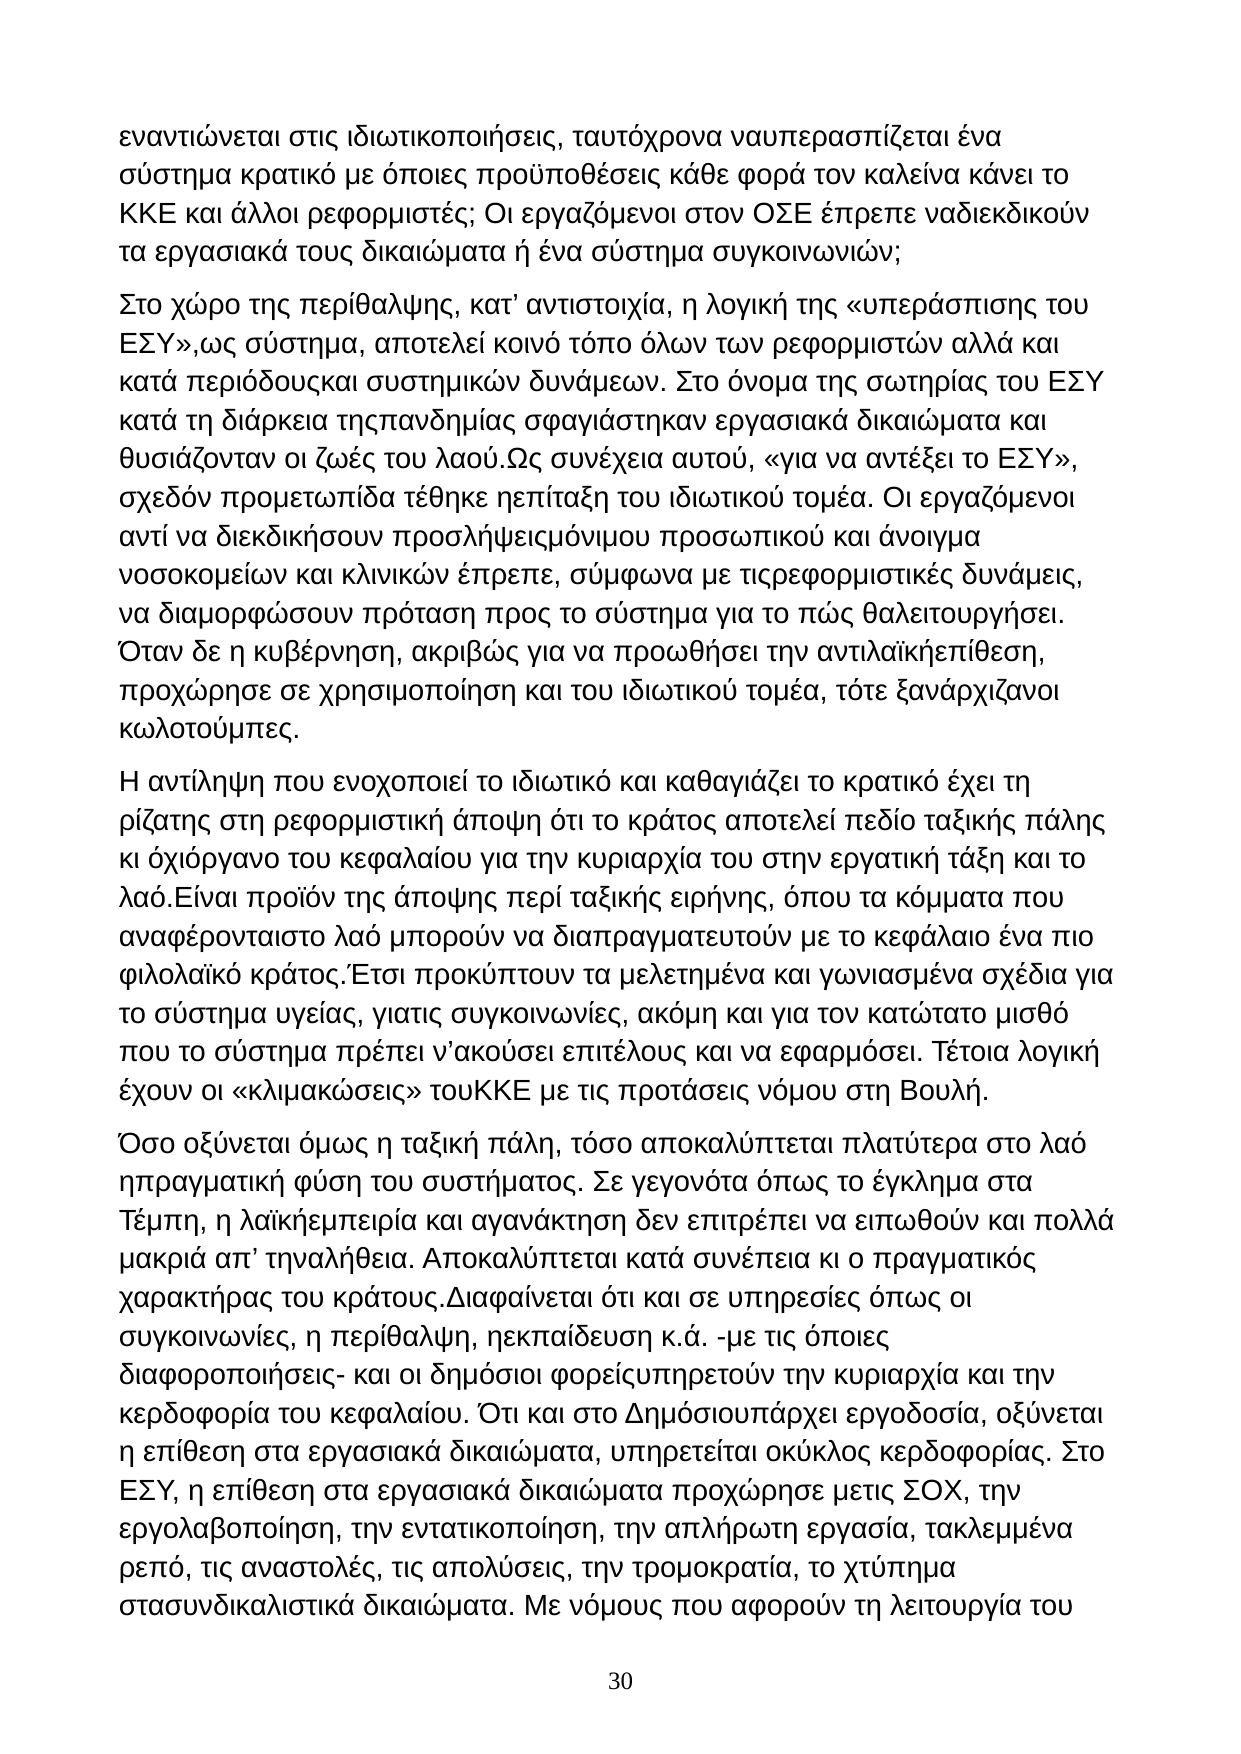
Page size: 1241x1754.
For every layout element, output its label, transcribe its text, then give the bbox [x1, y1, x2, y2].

text εναντιώνεται στις ιδιωτικοποιήσεις, ταυτόχρονα ναυπερασπίζεται ένα σύστημα κρατικό με όποιες προϋποθέσεις κάθε φορά τον καλείνα κάνει το ΚΚΕ και άλλοι ρεφορμιστές; Οι εργαζόμενοι στον ΟΣΕ έπρεπε ναδιεκδικούν τα εργασιακά τους δικαιώματα ή ένα σύστημα συγκοινωνιών; [118, 118, 1122, 268]
text Όσο οξύνεται όμως η ταξική πάλη, τόσο αποκαλύπτεται πλατύτερα στο λαό ηπραγματική φύση του συστήματος. Σε γεγονότα όπως το έγκλημα στα Τέμπη, η λαϊκήεμπειρία και αγανάκτηση δεν επιτρέπει να ειπωθούν και πολλά μακριά απ’ τηναλήθεια. Αποκαλύπτεται κατά συνέπεια κι ο πραγματικός χαρακτήρας του κράτους.Διαφαίνεται ότι και σε υπηρεσίες όπως οι συγκοινωνίες, η περίθαλψη, ηεκπαίδευση κ.ά. -με τις όποιες διαφοροποιήσεις- και οι δημόσιοι φορείςυπηρετούν την κυριαρχία και την κερδοφορία του κεφαλαίου. Ότι και στο Δημόσιουπάρχει εργοδοσία, οξύνεται η επίθεση στα εργασιακά δικαιώματα, υπηρετείται οκύκλος κερδοφορίας. Στο ΕΣΥ, η επίθεση στα εργασιακά δικαιώματα προχώρησε μετις ΣΟΧ, την εργολαβοποίηση, την εντατικοποίηση, την απλήρωτη εργασία, τακλεμμένα ρεπό, τις αναστολές, τις απολύσεις, την τρομοκρατία, το χτύπημα στασυνδικαλιστικά δικαιώματα. Με νόμους που αφορούν τη λειτουργία του [118, 1126, 1122, 1622]
text Στο χώρο της περίθαλψης, κατ’ αντιστοιχία, η λογική της «υπεράσπισης του ΕΣΥ»,ως σύστημα, αποτελεί κοινό τόπο όλων των ρεφορμιστών αλλά και κατά περιόδουςκαι συστημικών δυνάμεων. Στο όνομα της σωτηρίας του ΕΣΥ κατά τη διάρκεια τηςπανδημίας σφαγιάστηκαν εργασιακά δικαιώματα και θυσιάζονταν οι ζωές του λαού.Ως συνέχεια αυτού, «για να αντέξει το ΕΣΥ», σχεδόν προμετωπίδα τέθηκε ηεπίταξη του ιδιωτικού τομέα. Οι εργαζόμενοι αντί να διεκδικήσουν προσλήψειςμόνιμου προσωπικού και άνοιγμα νοσοκομείων και κλινικών έπρεπε, σύμφωνα με τιςρεφορμιστικές δυνάμεις, να διαμορφώσουν πρόταση προς το σύστημα για το πώς θαλειτουργήσει. Όταν δε η κυβέρνηση, ακριβώς για να προωθήσει την αντιλαϊκήεπίθεση, προχώρησε σε χρησιμοποίηση και του ιδιωτικού τομέα, τότε ξανάρχιζανοι κωλοτούμπες. [118, 287, 1122, 745]
text Η αντίληψη που ενοχοποιεί το ιδιωτικό και καθαγιάζει το κρατικό έχει τη ρίζατης στη ρεφορμιστική άποψη ότι το κράτος αποτελεί πεδίο ταξικής πάλης κι όχιόργανο του κεφαλαίου για την κυριαρχία του στην εργατική τάξη και το λαό.Είναι προϊόν της άποψης περί ταξικής ειρήνης, όπου τα κόμματα που αναφέρονταιστο λαό μπορούν να διαπραγματευτούν με το κεφάλαιο ένα πιο φιλολαϊκό κράτος.Έτσι προκύπτουν τα μελετημένα και γωνιασμένα σχέδια για το σύστημα υγείας, γιατις συγκοινωνίες, ακόμη και για τον κατώτατο μισθό που το σύστημα πρέπει ν’ακούσει επιτέλους και να εφαρμόσει. Τέτοια λογική έχουν οι «κλιμακώσεις» τουΚΚΕ με τις προτάσεις νόμου στη Βουλή. [118, 764, 1122, 1106]
